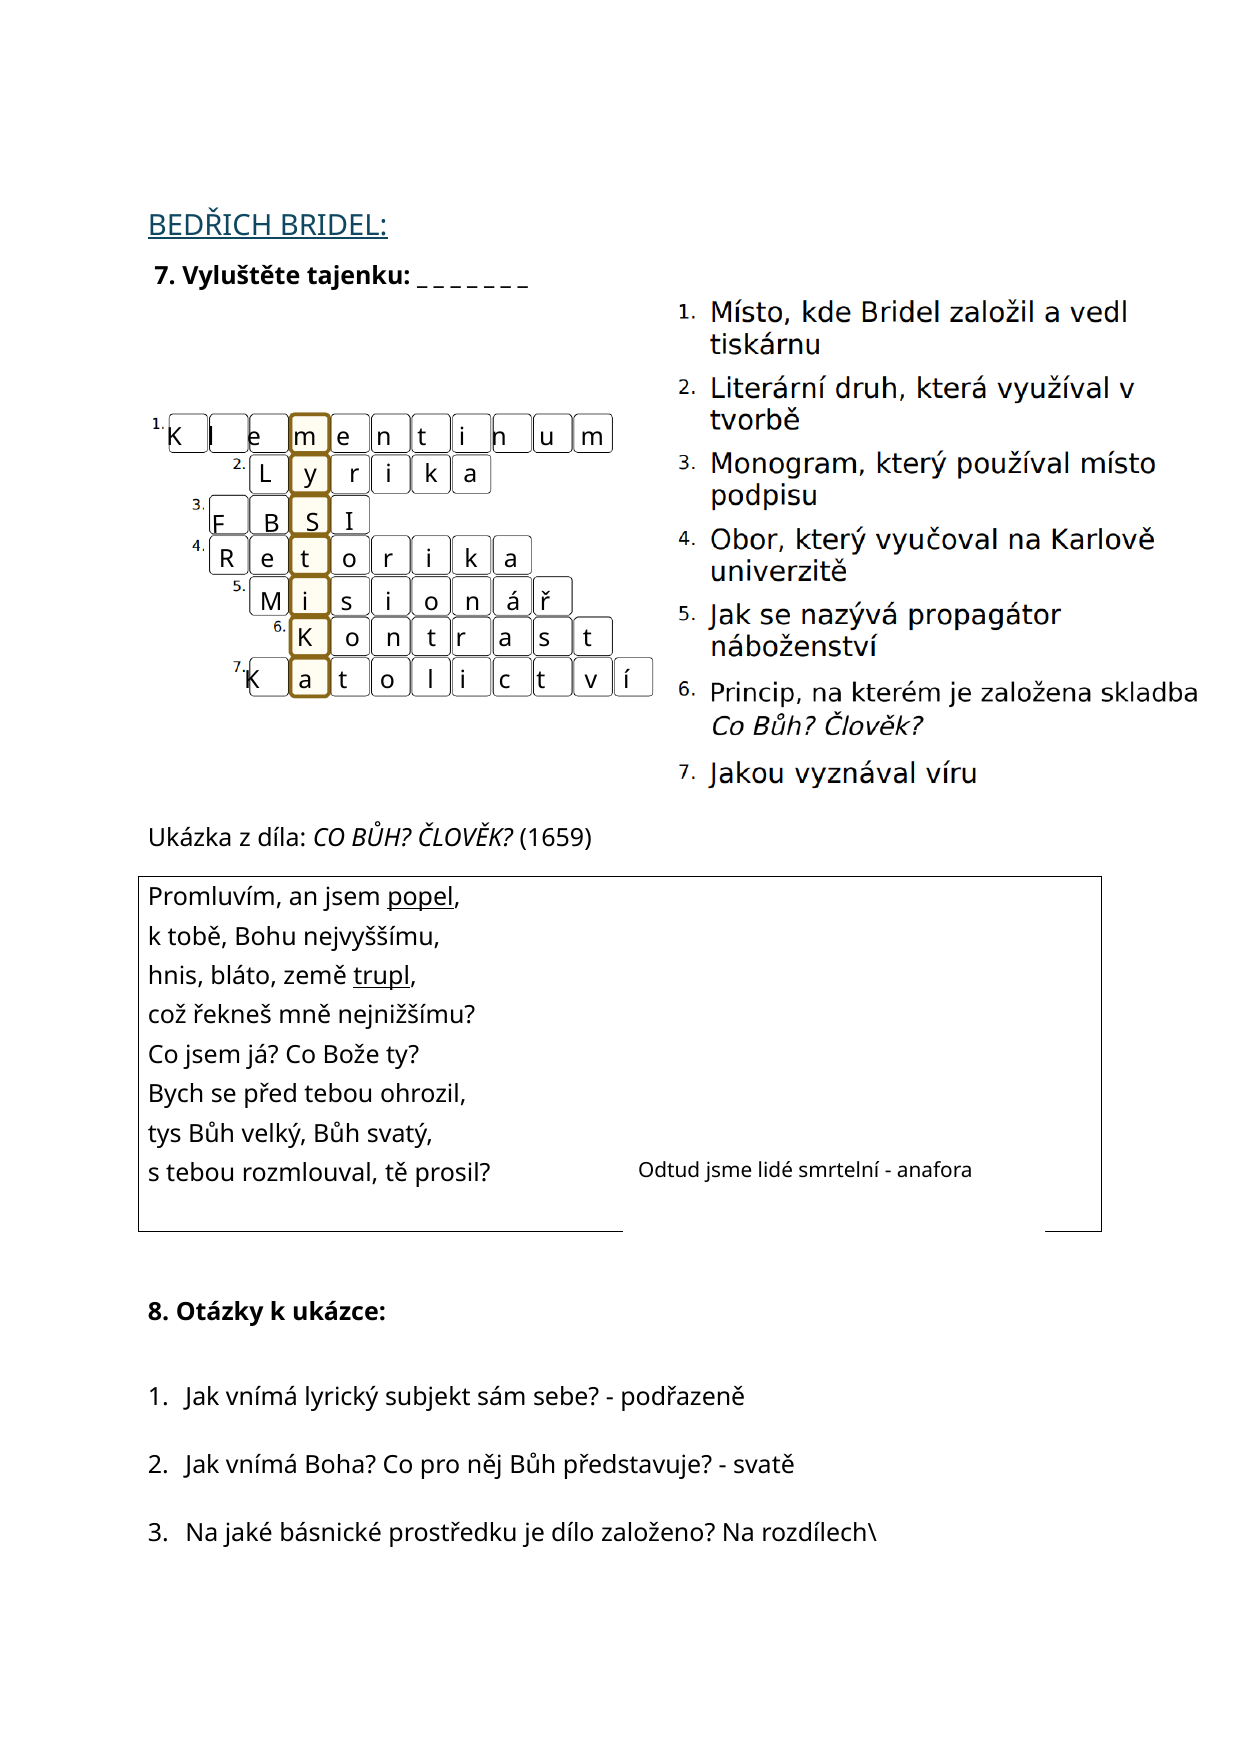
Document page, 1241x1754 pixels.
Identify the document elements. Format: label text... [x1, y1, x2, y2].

subtitle BEDŘICH BRIDEL: [148, 204, 1093, 243]
text 8. Otázky k ukázce: [148, 1293, 1093, 1327]
list Na jaké básnické prostředku je dílo založeno? Na rozdílech\ [148, 1514, 1093, 1548]
text Ukázka z díla: CO BŮH? ČLOVĚK? (1659) [148, 819, 1093, 853]
text [1046, 1112, 1101, 1150]
text tys Bůh velký, Bůh svatý, [139, 1112, 623, 1150]
text [1046, 1073, 1101, 1110]
text [1046, 1152, 1101, 1189]
text hnis, bláto, země trupl, [139, 954, 1101, 992]
text [1046, 1033, 1101, 1071]
text Co jsem já? Co Bože ty? [139, 1033, 623, 1071]
text 7. Vyluštěte tajenku: _ _ _ _ _ _ _ [148, 258, 1093, 292]
list Jak vnímá Boha? Co pro něj Bůh představuje? - svatě [148, 1446, 1093, 1480]
picture [147, 270, 1215, 837]
text Bych se před tebou ohrozil, [139, 1073, 623, 1110]
text k tobě, Bohu nejvyššímu, [139, 915, 1101, 952]
text Promluvím, an jsem popel, [139, 877, 1101, 913]
text s tebou rozmlouval, tě prosil? [139, 1152, 623, 1189]
text což řekneš mně nejnižšímu? [139, 994, 1101, 1031]
list Jak vnímá lyrický subjekt sám sebe? - podřazeně [148, 1378, 1093, 1412]
